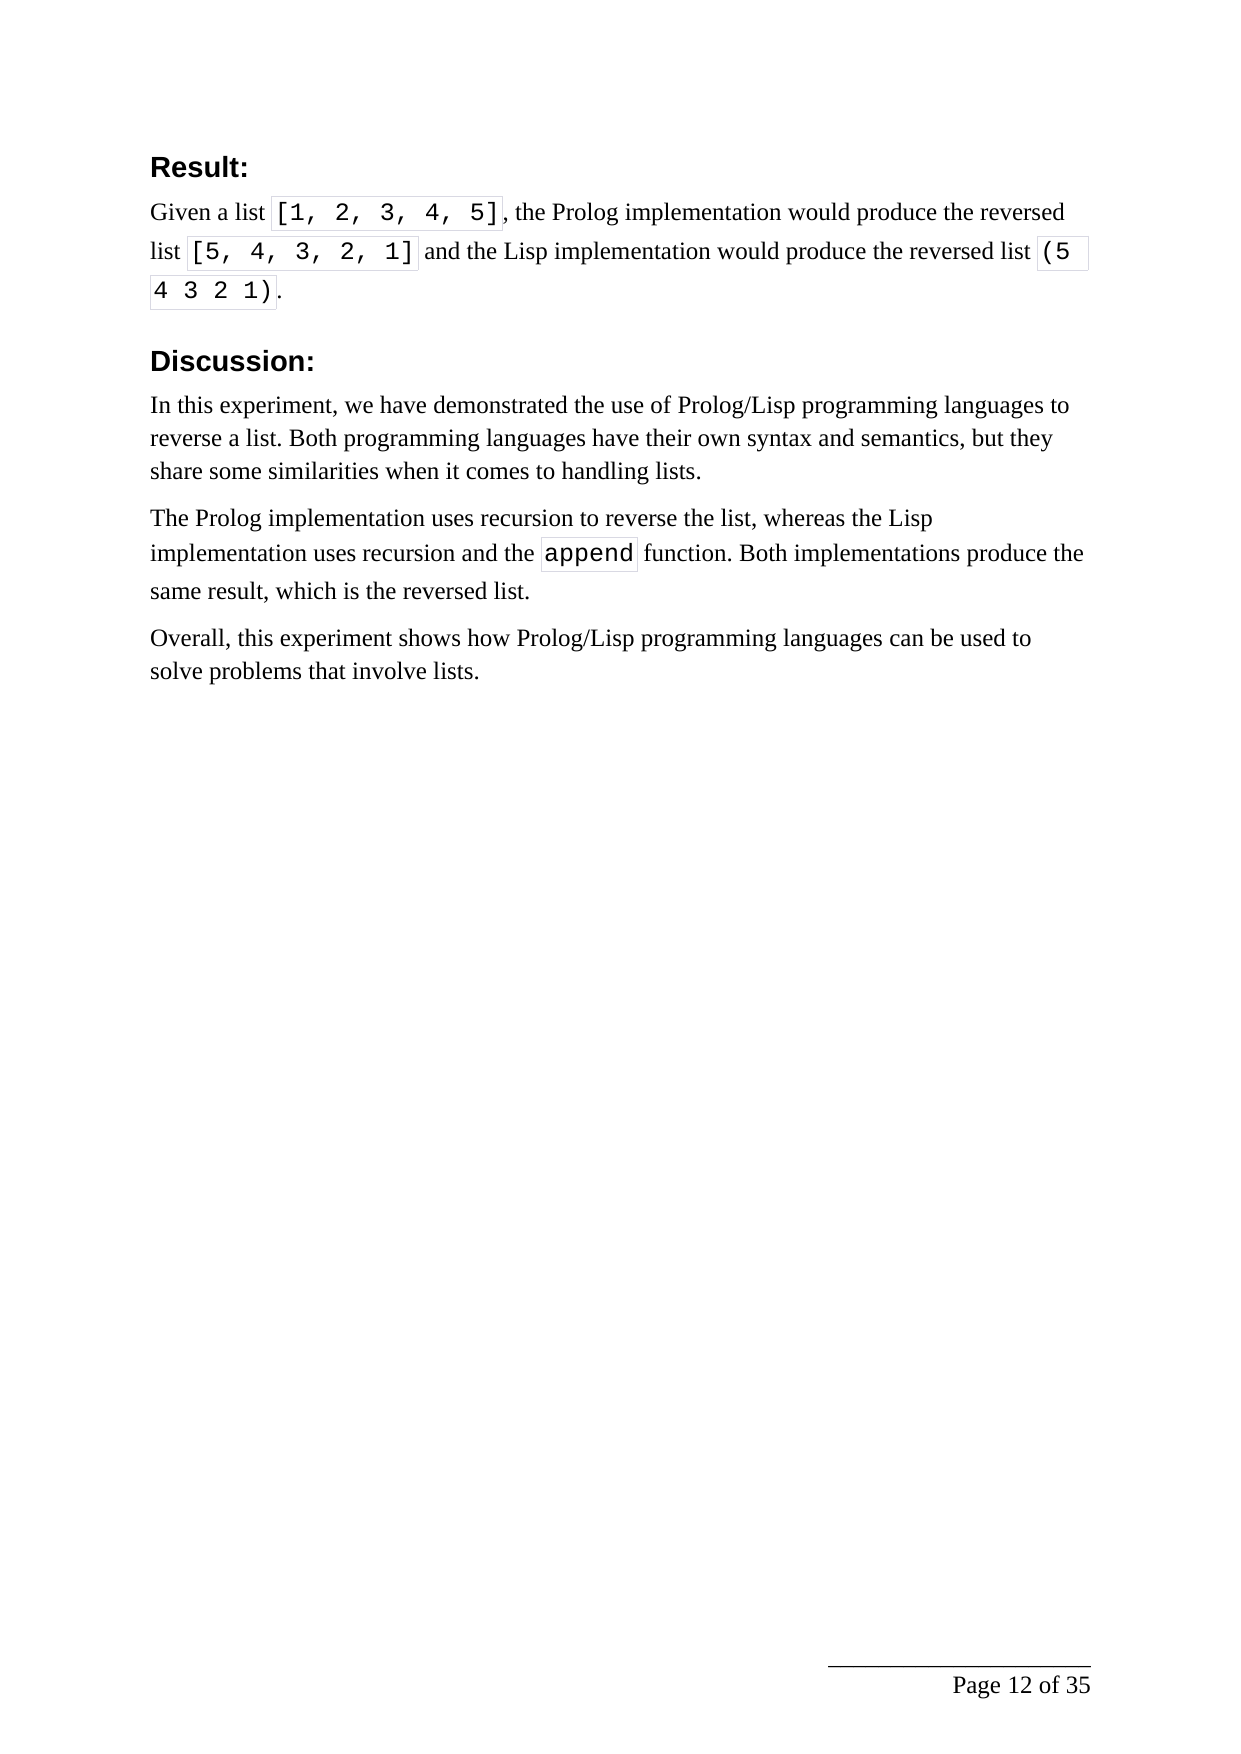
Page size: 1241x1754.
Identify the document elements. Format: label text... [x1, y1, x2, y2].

subtitle Result: [150, 150, 1091, 183]
text The Prolog implementation uses recursion to reverse the list, whereas the Lisp implementation uses recursion and the append function. Both implementations produce the same result, which is the reversed list. [150, 503, 1091, 604]
subtitle Discussion: [150, 344, 1091, 377]
text In this experiment, we have demonstrated the use of Prolog/Lisp programming languages to reverse a list. Both programming languages have their own syntax and semantics, but they share some similarities when it comes to handling lists. [150, 390, 1091, 484]
text Overall, this experiment shows how Prolog/Lisp programming languages can be used to solve problems that involve lists. [150, 623, 1091, 685]
text Given a list [1, 2, 3, 4, 5], the Prolog implementation would produce the reversed list [5, 4, 3, 2, 1] and the Lisp implementation would produce the reversed list (5 4 3 2 1). [150, 196, 1091, 309]
